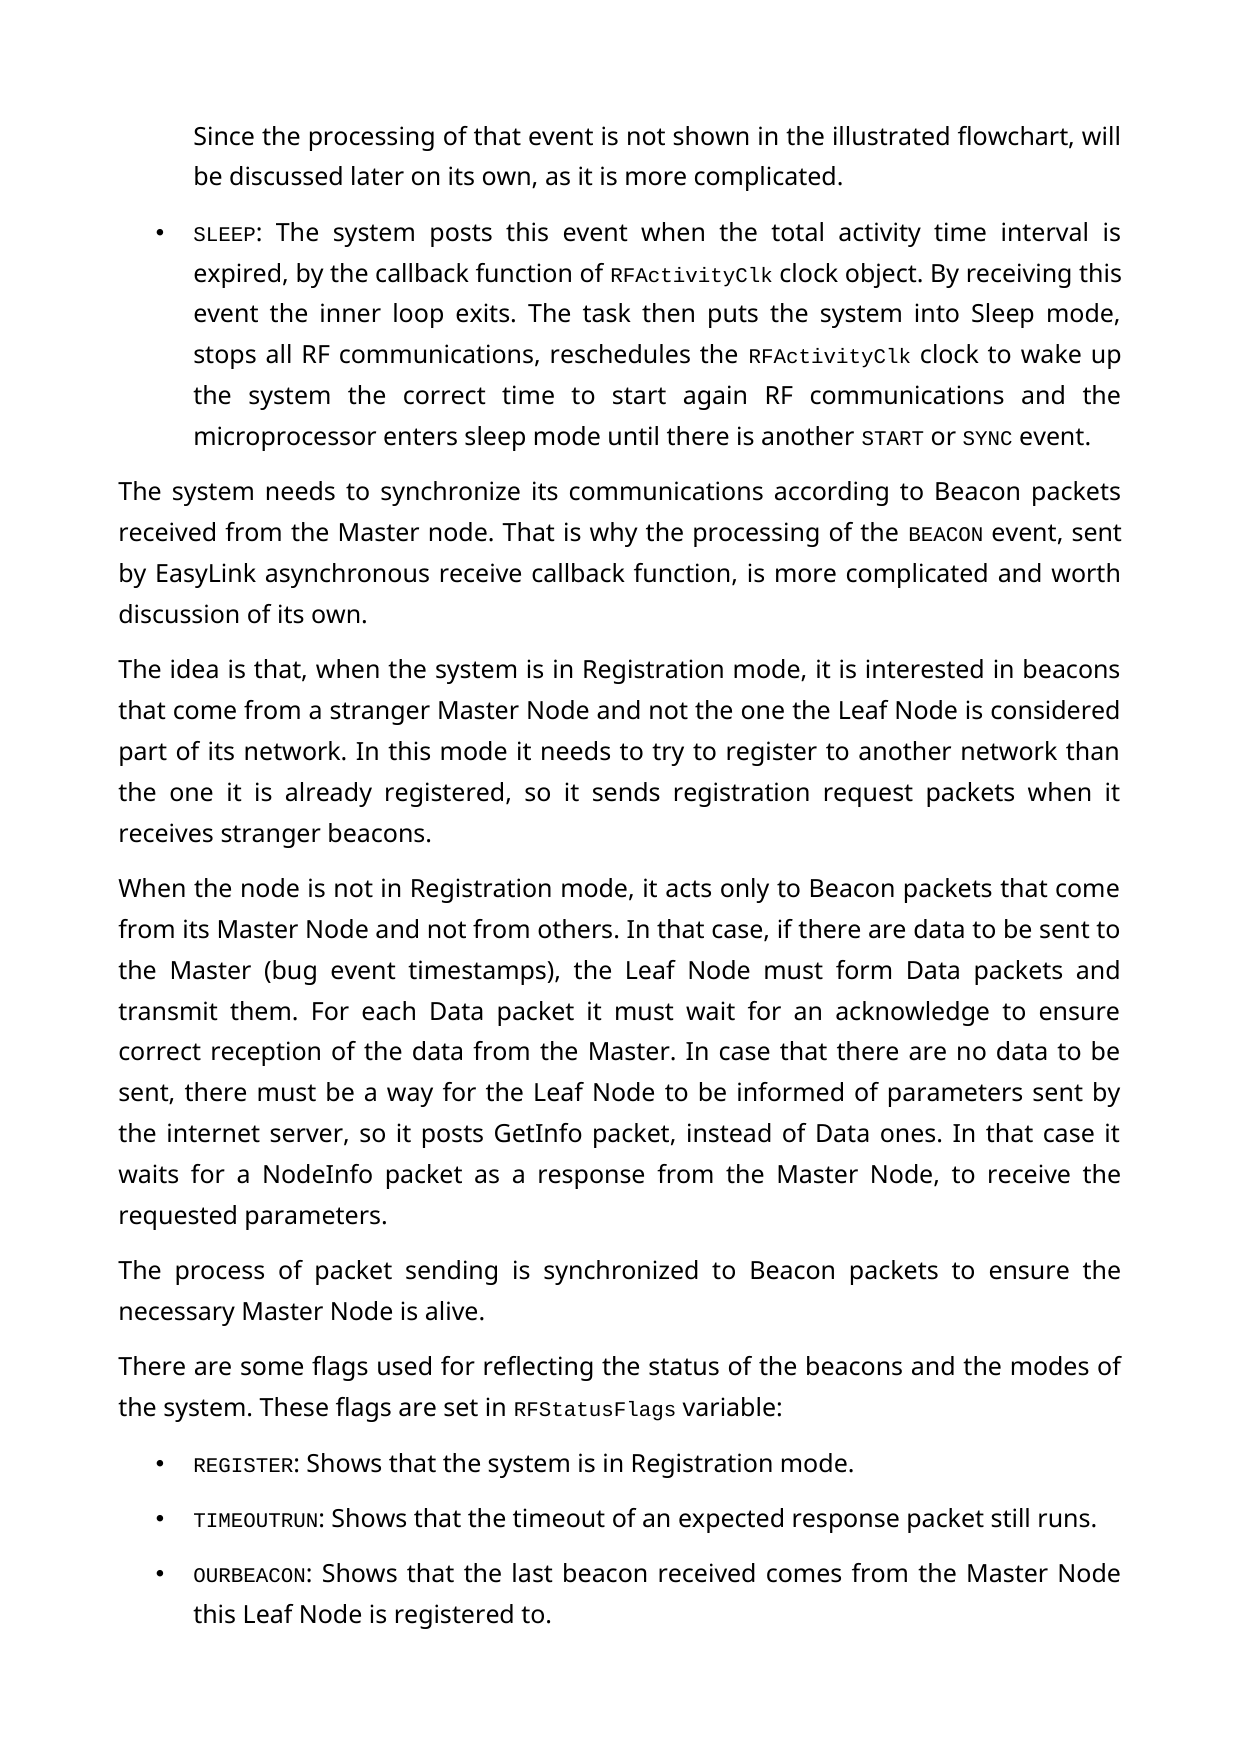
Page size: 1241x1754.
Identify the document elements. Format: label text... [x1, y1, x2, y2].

list REGISTER: Shows that the system is in Registration mode. [156, 1445, 1122, 1479]
text When the node is not in Registration mode, it acts only to Beacon packets that come from its Master Node and not from others. In that case, if there are data to be sent to the Master (bug event timestamps), the Leaf Node must form Data packets and transmit them. For each Data packet it must wait for an acknowledge to ensure correct reception of the data from the Master. In case that there are no data to be sent, there must be a way for the Leaf Node to be informed of parameters sent by the internet server, so it posts GetInfo packet, instead of Data ones. In that case it waits for a NodeInfo packet as a response from the Master Node, to receive the requested parameters. [118, 871, 1122, 1231]
text The system needs to synchronize its communications according to Beacon packets received from the Master node. That is why the processing of the BEACON event, sent by EasyLink asynchronous receive callback function, is more complicated and worth discussion of its own. [118, 474, 1122, 631]
list OURBEACON: Shows that the last beacon received comes from the Master Node this Leaf Node is registered to. [156, 1556, 1122, 1631]
text The idea is that, when the system is in Registration mode, it is interested in beacons that come from a stranger Master Node and not the one the Leaf Node is considered part of its network. In this mode it needs to try to register to another network than the one it is already registered, so it sends registration request packets when it receives stranger beacons. [118, 652, 1122, 849]
text There are some flags used for reflecting the status of the beacons and the modes of the system. These flags are set in RFStatusFlags variable: [118, 1349, 1122, 1424]
list TIMEOUTRUN: Shows that the timeout of an expected response packet still runs. [156, 1501, 1122, 1535]
text The process of packet sending is synchronized to Beacon packets to ensure the necessary Master Node is alive. [118, 1253, 1122, 1328]
list SLEEP: The system posts this event when the total activity time interval is expired, by the callback function of RFActivityClk clock object. By receiving this event the inner loop exits. The task then puts the system into Sleep mode, stops all RF communications, reschedules the RFActivityClk clock to wake up the system the correct time to start again RF communications and the microprocessor enters sleep mode until there is another START or SYNC event. [156, 214, 1122, 453]
list Since the processing of that event is not shown in the illustrated flowchart, will be discussed later on its own, as it is more complicated. [156, 118, 1122, 193]
